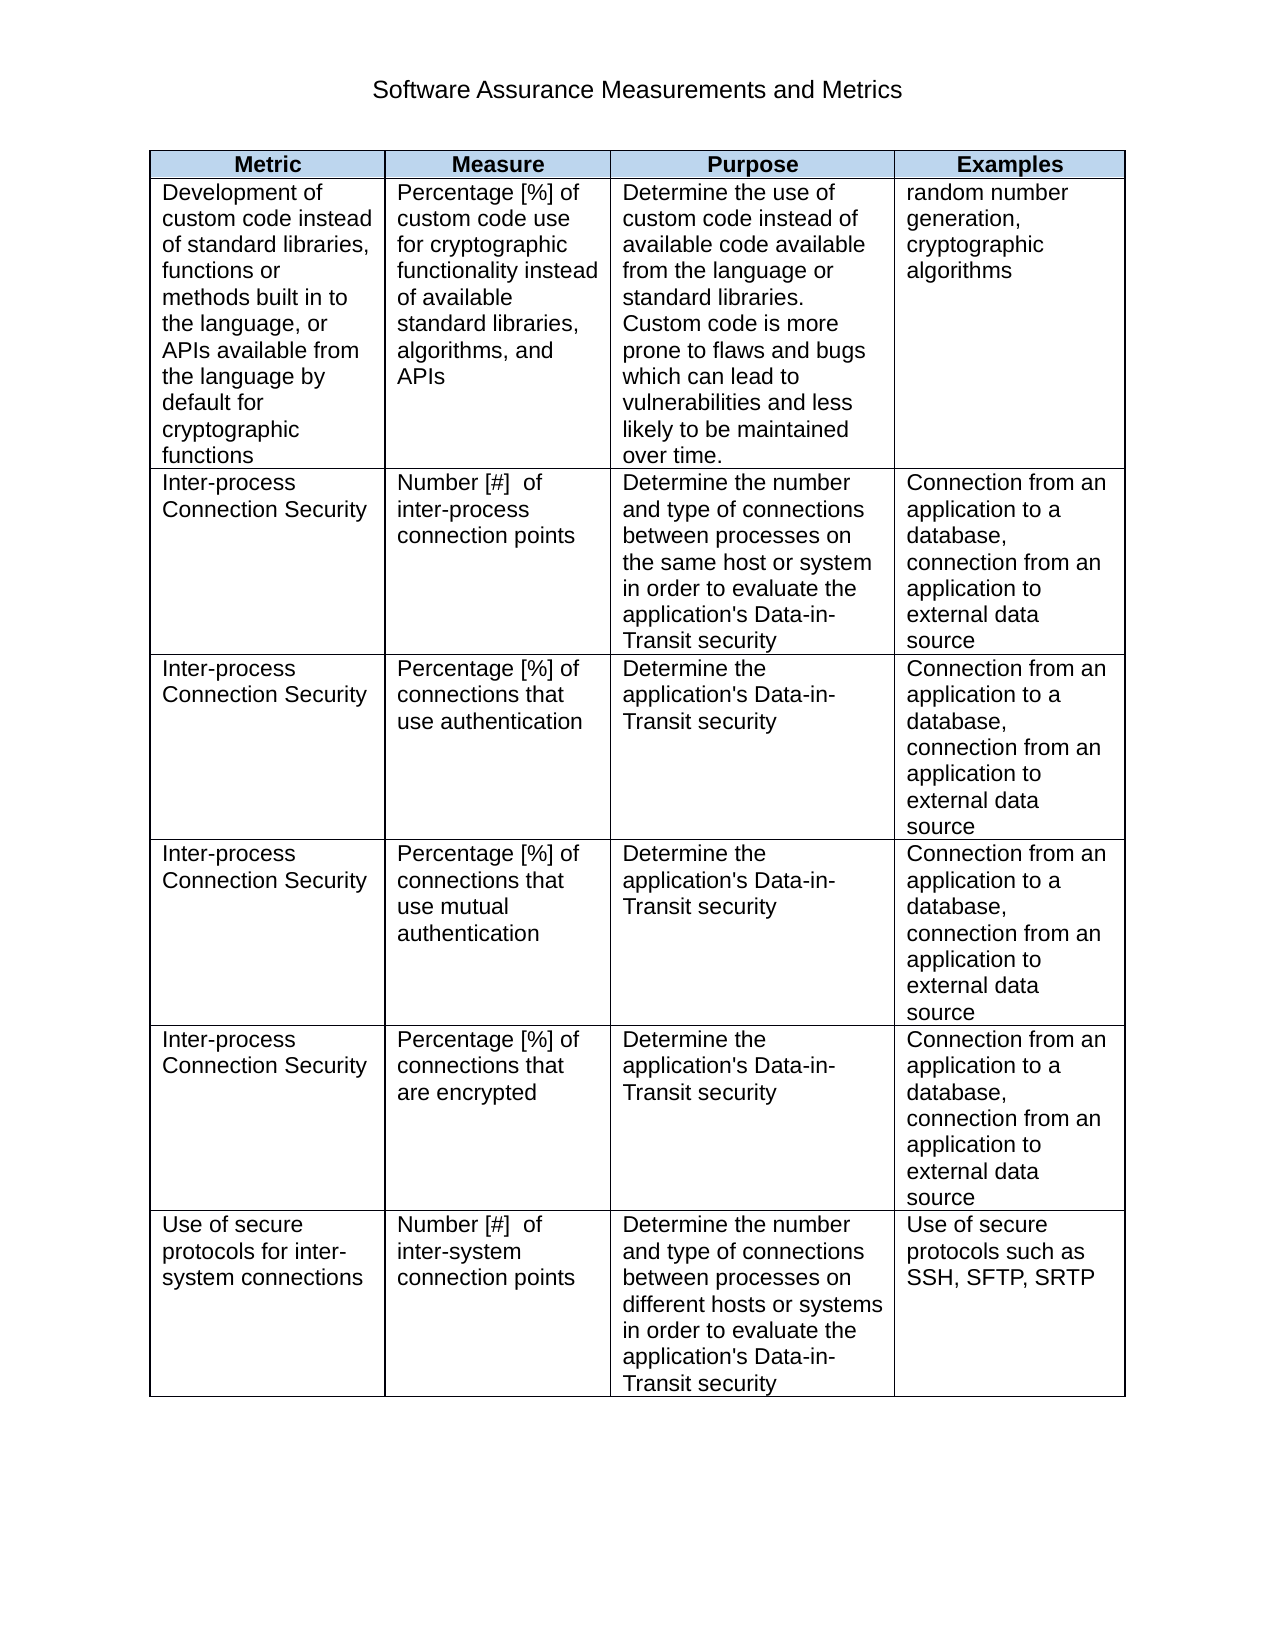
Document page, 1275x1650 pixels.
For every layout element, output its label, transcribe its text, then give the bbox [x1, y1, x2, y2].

table_cell Determine the number and type of connections between processes on the same host or system in order to evaluate the application's Data-in-Transit security [611, 469, 894, 654]
table_cell Inter-process Connection Security [151, 1026, 384, 1210]
table_header Purpose [611, 151, 894, 177]
table_cell Connection from an application to a database, connection from an application to external data source [895, 840, 1124, 1025]
table_cell Inter-process Connection Security [151, 655, 384, 839]
table_cell Percentage [%] of custom code use for cryptographic functionality instead of available standard libraries, algorithms, and APIs [386, 179, 610, 468]
table_cell Determine the number and type of connections between processes on different hosts or systems in order to evaluate the application's Data-in-Transit security [611, 1211, 894, 1396]
table_cell Percentage [%] of connections that use mutual authentication [386, 840, 610, 1025]
table_cell Inter-process Connection Security [151, 469, 384, 654]
table_cell Connection from an application to a database, connection from an application to external data source [895, 655, 1124, 839]
table_cell Percentage [%] of connections that use authentication [386, 655, 610, 839]
table_header Measure [386, 151, 610, 177]
table_cell Determine the application's Data-in-Transit security [611, 840, 894, 1025]
table_cell Determine the use of custom code instead of available code available from the language or standard libraries. Custom code is more prone to flaws and bugs which can lead to vulnerabilities and less likely to be maintained over time. [611, 179, 894, 468]
table_header Examples [895, 151, 1124, 177]
table_cell Determine the application's Data-in-Transit security [611, 655, 894, 839]
table_cell Inter-process Connection Security [151, 840, 384, 1025]
table_cell Number [#] of inter-process connection points [386, 469, 610, 654]
table_cell Use of secure protocols such as SSH, SFTP, SRTP [895, 1211, 1124, 1396]
table_cell Development of custom code instead of standard libraries, functions or methods built in to the language, or APIs available from the language by default for cryptographic functions [151, 179, 384, 468]
table_cell Determine the application's Data-in-Transit security [611, 1026, 894, 1210]
table_cell Number [#] of inter-system connection points [386, 1211, 610, 1396]
table_cell Connection from an application to a database, connection from an application to external data source [895, 1026, 1124, 1210]
table_cell Percentage [%] of connections that are encrypted [386, 1026, 610, 1210]
table_cell Use of secure protocols for inter-system connections [151, 1211, 384, 1396]
table_cell random number generation, cryptographic algorithms [895, 179, 1124, 468]
table_header Metric [151, 151, 384, 177]
table_cell Connection from an application to a database, connection from an application to external data source [895, 469, 1124, 654]
